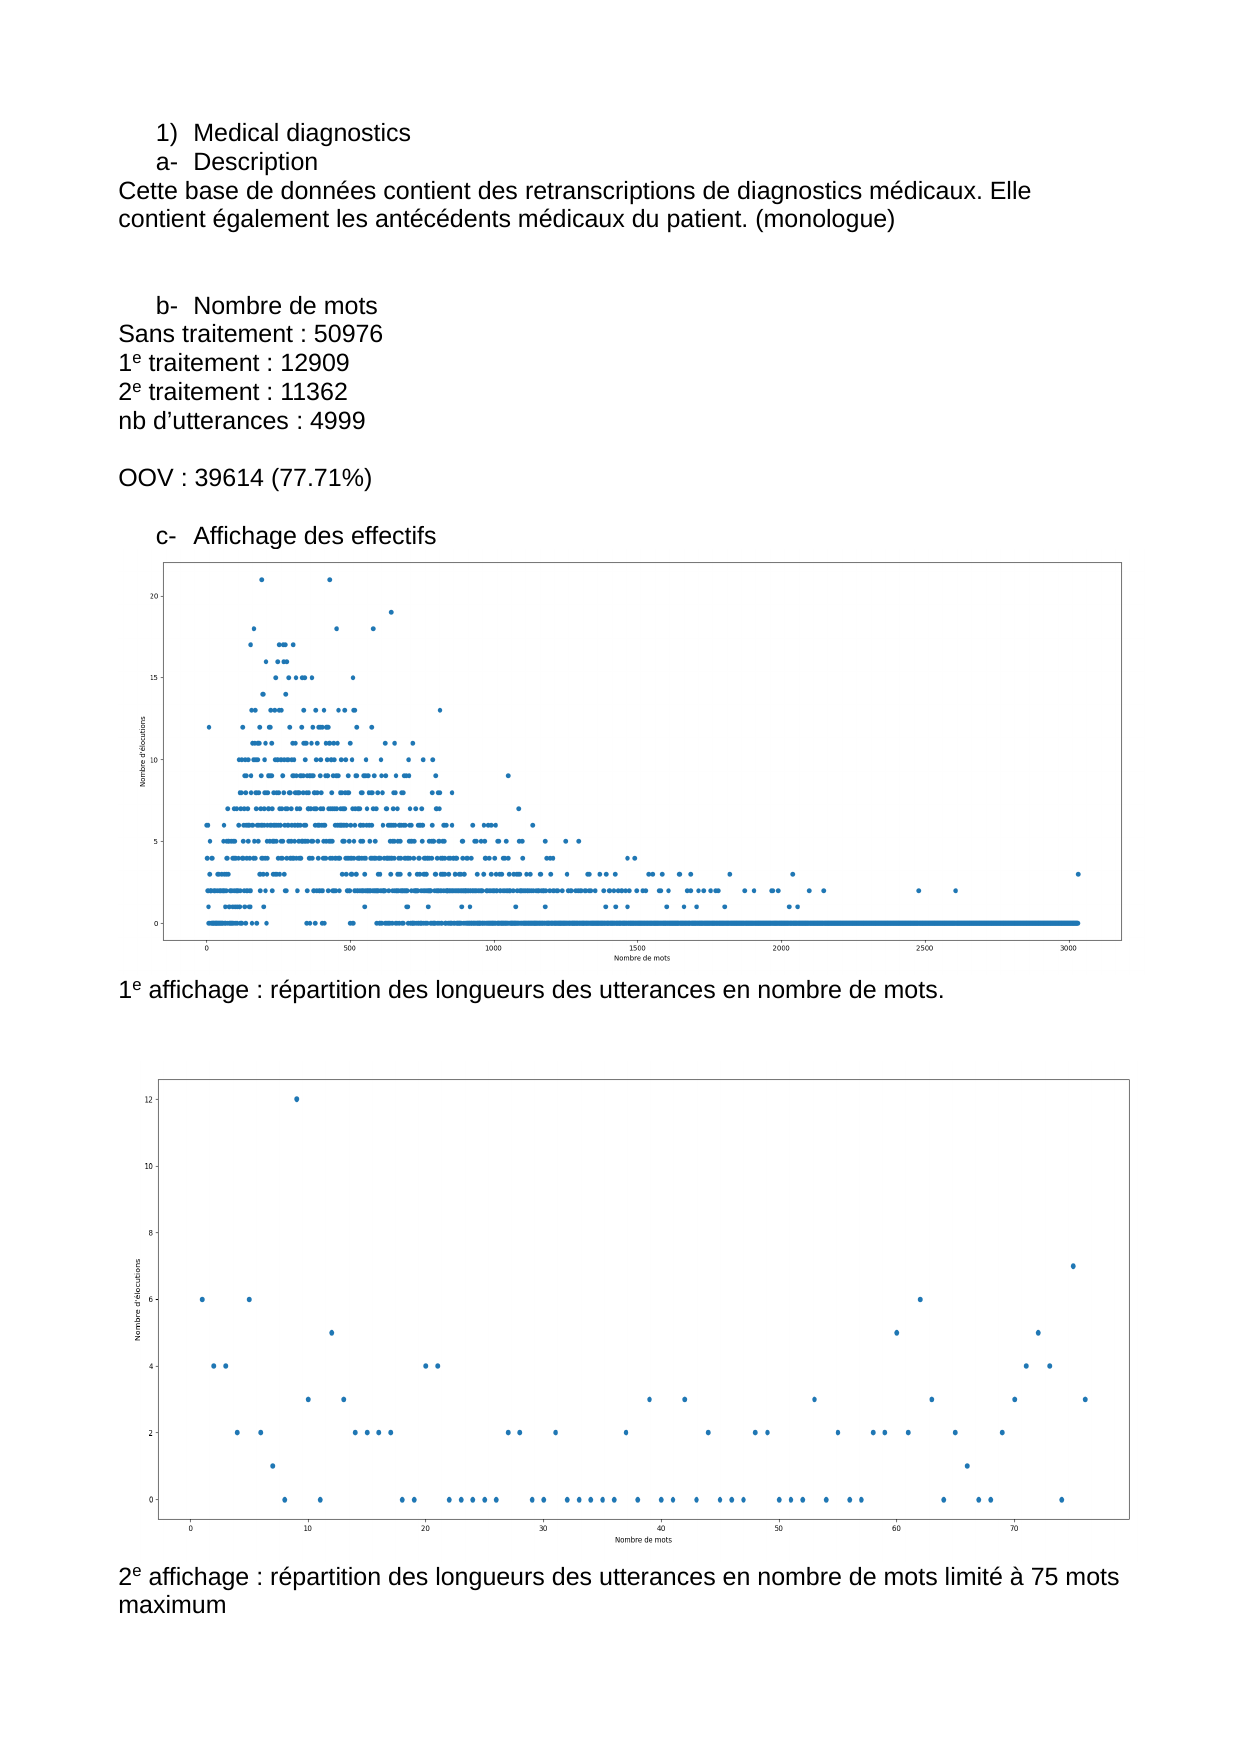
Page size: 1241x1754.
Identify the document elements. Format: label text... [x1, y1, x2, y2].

text nb d’utterances : 4999 [118, 406, 1122, 434]
text 1e traitement : 12909 [118, 348, 1122, 377]
list Affichage des effectifs [156, 521, 1122, 549]
text 2e affichage : répartition des longueurs des utterances en nombre de mots limité à 75 mots maximum [118, 1562, 1122, 1619]
picture [118, 1061, 1152, 1562]
text OOV : 39614 (77.71%) [118, 463, 1122, 492]
list Medical diagnostics [156, 118, 1122, 147]
list Description [156, 147, 1122, 176]
list Nombre de mots [156, 291, 1122, 319]
text Sans traitement : 50976 [118, 319, 1122, 348]
picture [118, 549, 1146, 975]
text Cette base de données contient des retranscriptions de diagnostics médicaux. Elle contient également les antécédents médicaux du patient. (monologue) [118, 176, 1122, 233]
text 2e traitement : 11362 [118, 377, 1122, 406]
text 1e affichage : répartition des longueurs des utterances en nombre de mots. [118, 975, 1122, 1003]
